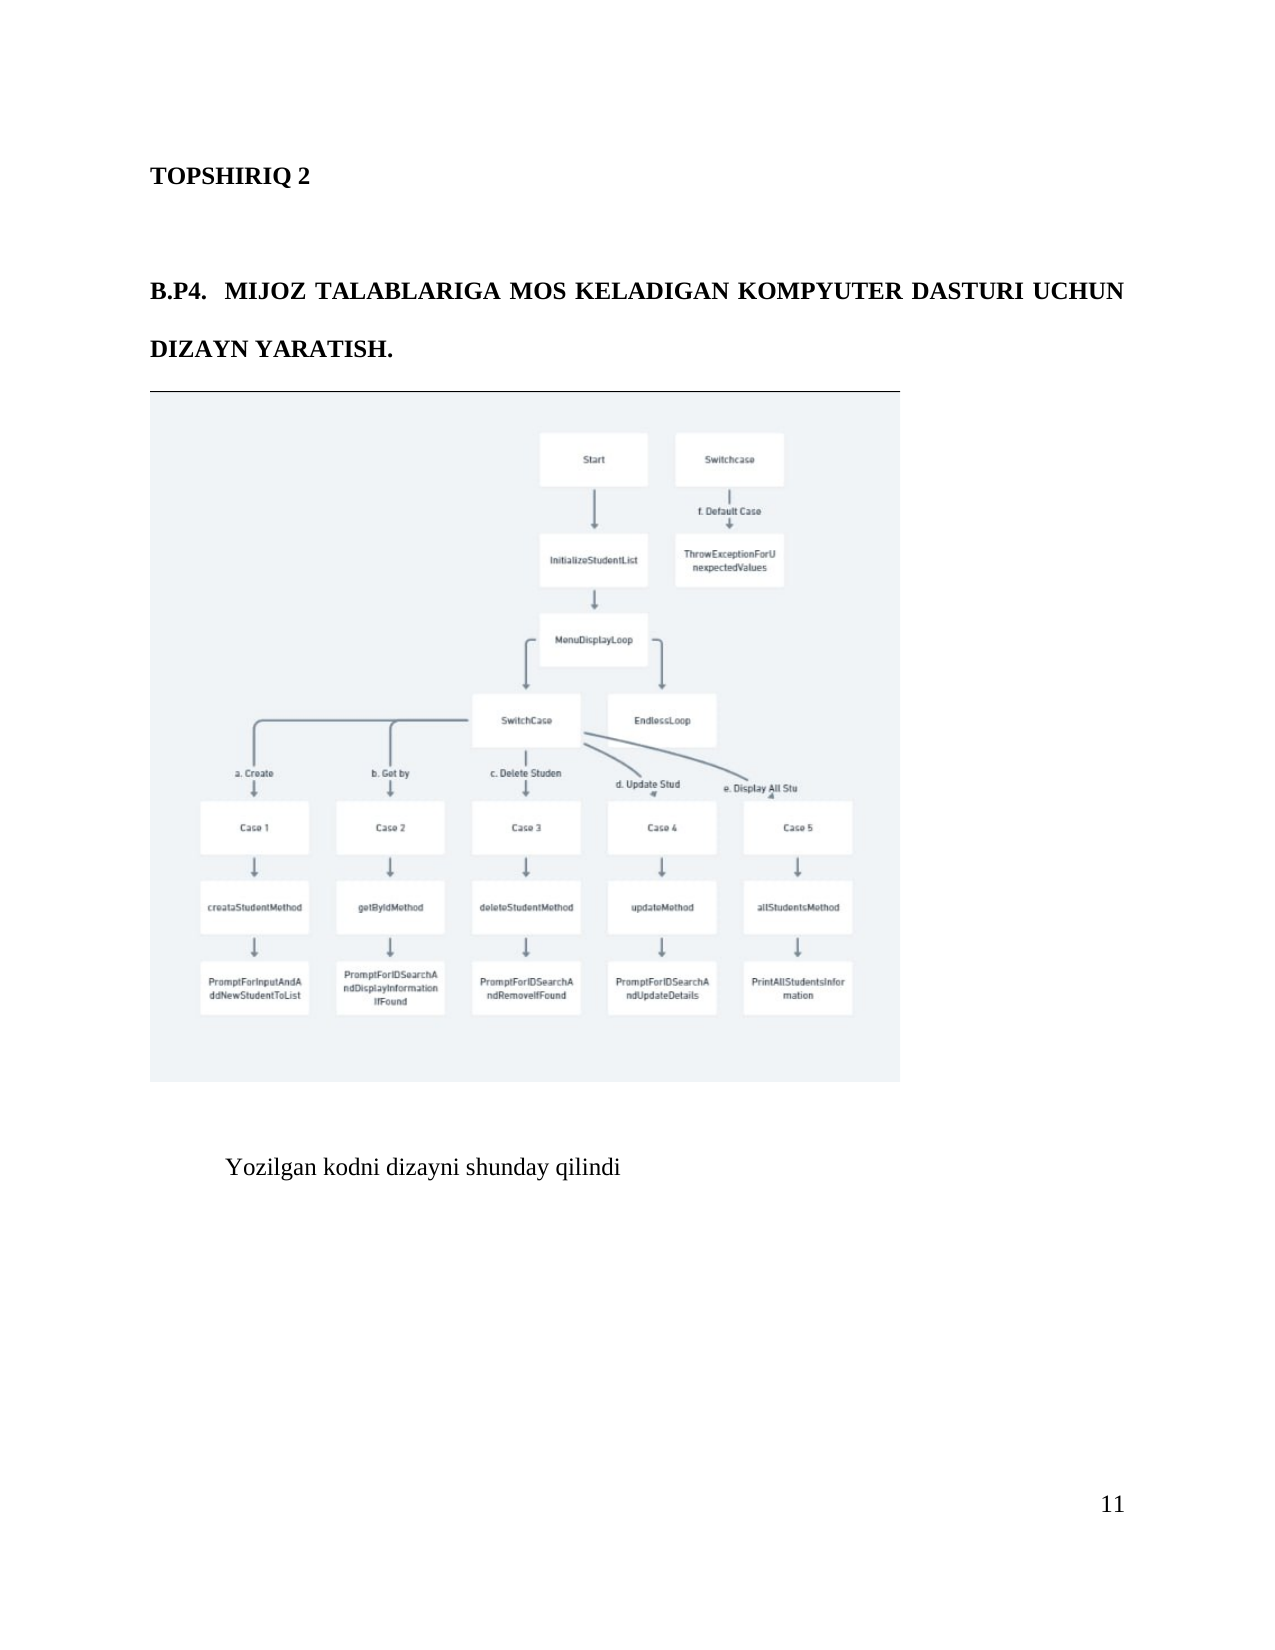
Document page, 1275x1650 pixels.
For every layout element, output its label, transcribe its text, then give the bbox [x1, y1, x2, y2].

subtitle Topshiriq 2 [150, 161, 1125, 190]
text Yozilgаn kodni dizаyni shundаy qilindi [150, 1152, 1125, 1181]
subtitle B.P4. Mijoz tаlаblаrigа mos kelаdigаn kompyuter dаsturi uchun dizаyn yаrаtish. [150, 276, 1125, 362]
